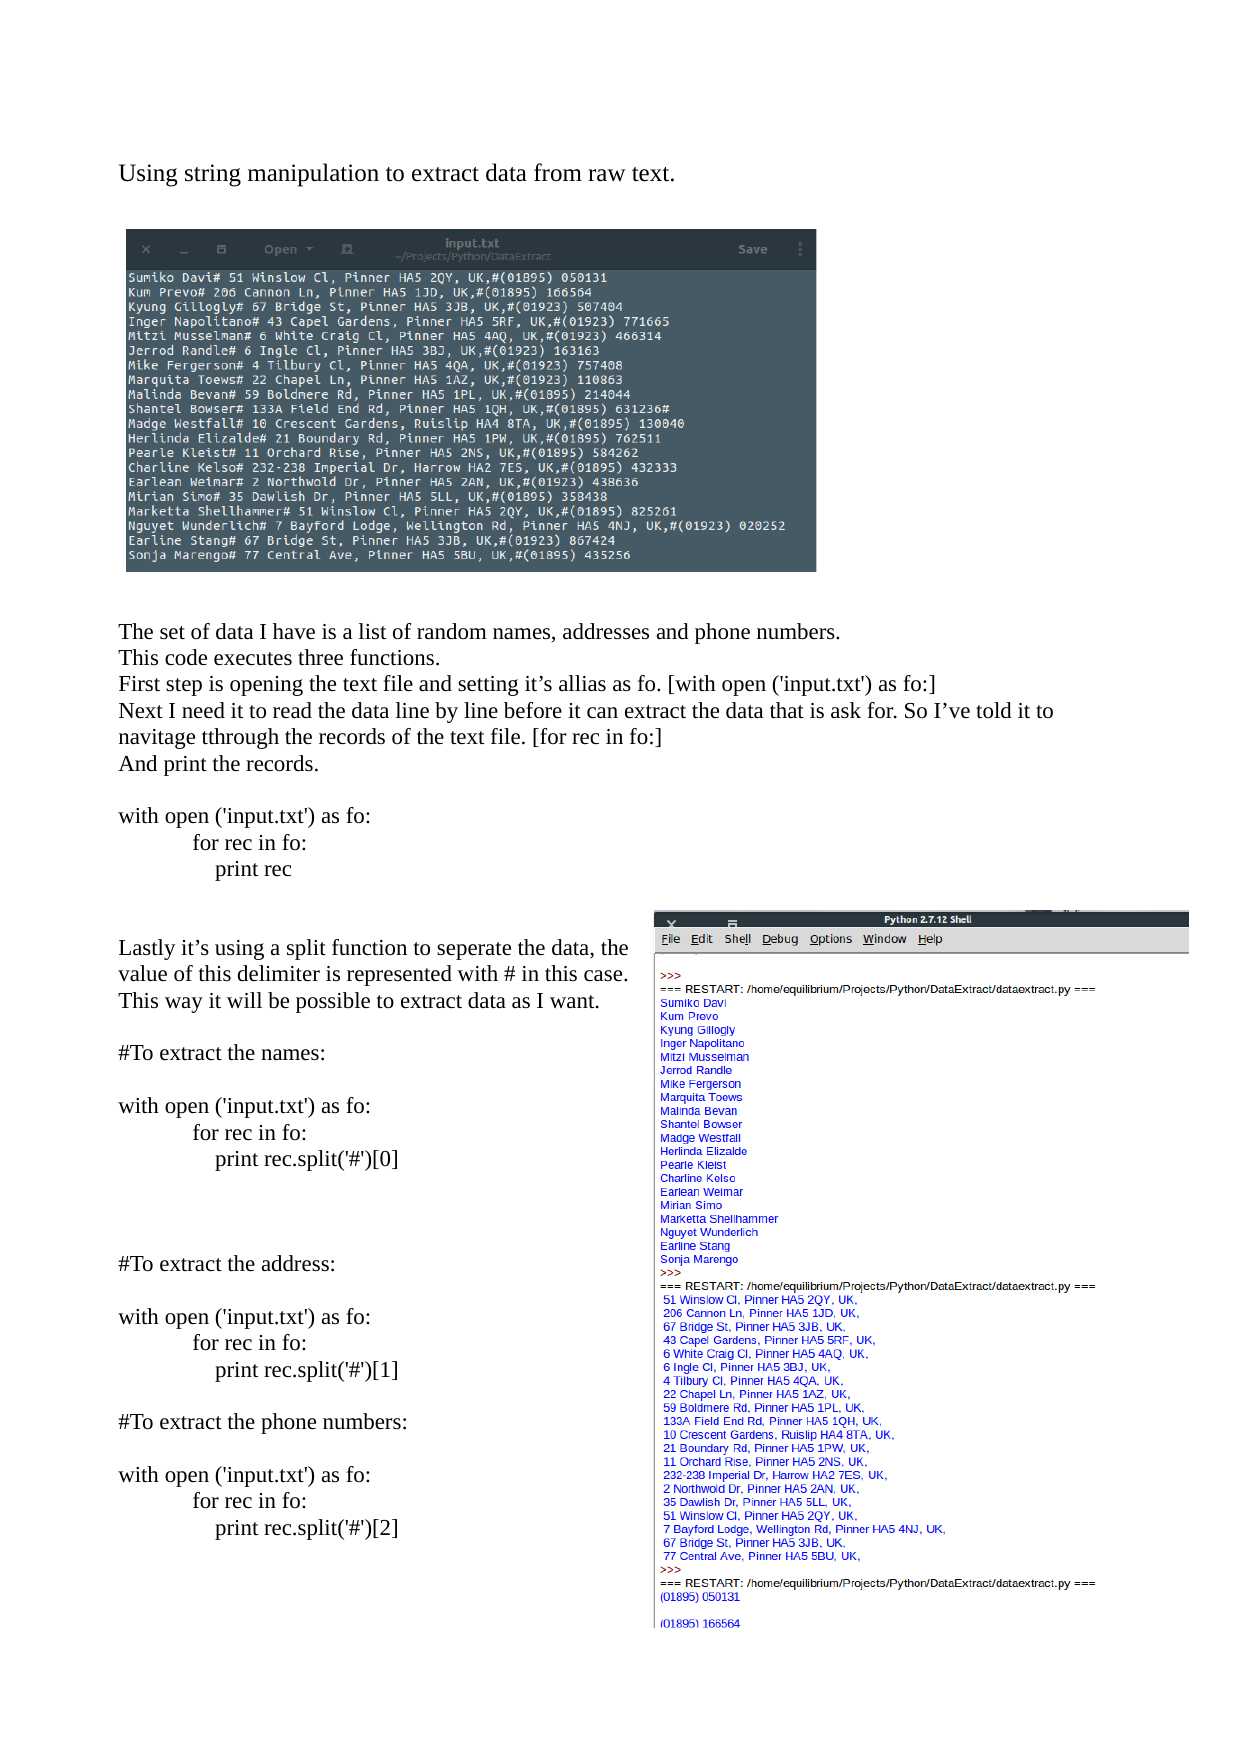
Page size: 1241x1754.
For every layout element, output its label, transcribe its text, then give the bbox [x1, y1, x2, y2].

text for rec in fo: [118, 829, 1122, 855]
picture [126, 229, 817, 572]
text for rec in fo: [118, 1118, 653, 1145]
picture [653, 910, 1189, 1628]
text for rec in fo: [118, 1329, 653, 1356]
text print rec.split('#')[0] [118, 1145, 653, 1171]
text for rec in fo: [118, 1487, 653, 1514]
text print rec [118, 855, 1122, 881]
text #To extract the names: [118, 1039, 653, 1066]
text with open ('input.txt') as fo: [118, 1303, 653, 1329]
text print rec.split('#')[2] [118, 1514, 653, 1540]
text #To extract the address: [118, 1250, 653, 1277]
text This code executes three functions. [118, 644, 1122, 671]
text with open ('input.txt') as fo: [118, 1092, 653, 1118]
text #To extract the phone numbers: with open ('input.txt') as fo: [118, 1408, 653, 1487]
text Using string manipulation to extract data from raw text. [118, 158, 1122, 215]
text The set of data I have is a list of random names, addresses and phone numbers. [118, 618, 1122, 644]
text First step is opening the text file and setting it’s allias as fo. [with open ('input.txt') as fo:] Next I need it to read the data line by line before it can extract the data that is ask for. So I’ve told it to navitage tthrough the records of the text file. [for rec in fo:] And print the records. [118, 671, 1122, 776]
text Lastly it’s using a split function to seperate the data, the value of this delimiter is represented with # in this case. This way it will be possible to extract data as I want. [118, 934, 653, 1013]
text print rec.split('#')[1] [118, 1356, 653, 1382]
text with open ('input.txt') as fo: [118, 802, 1122, 829]
